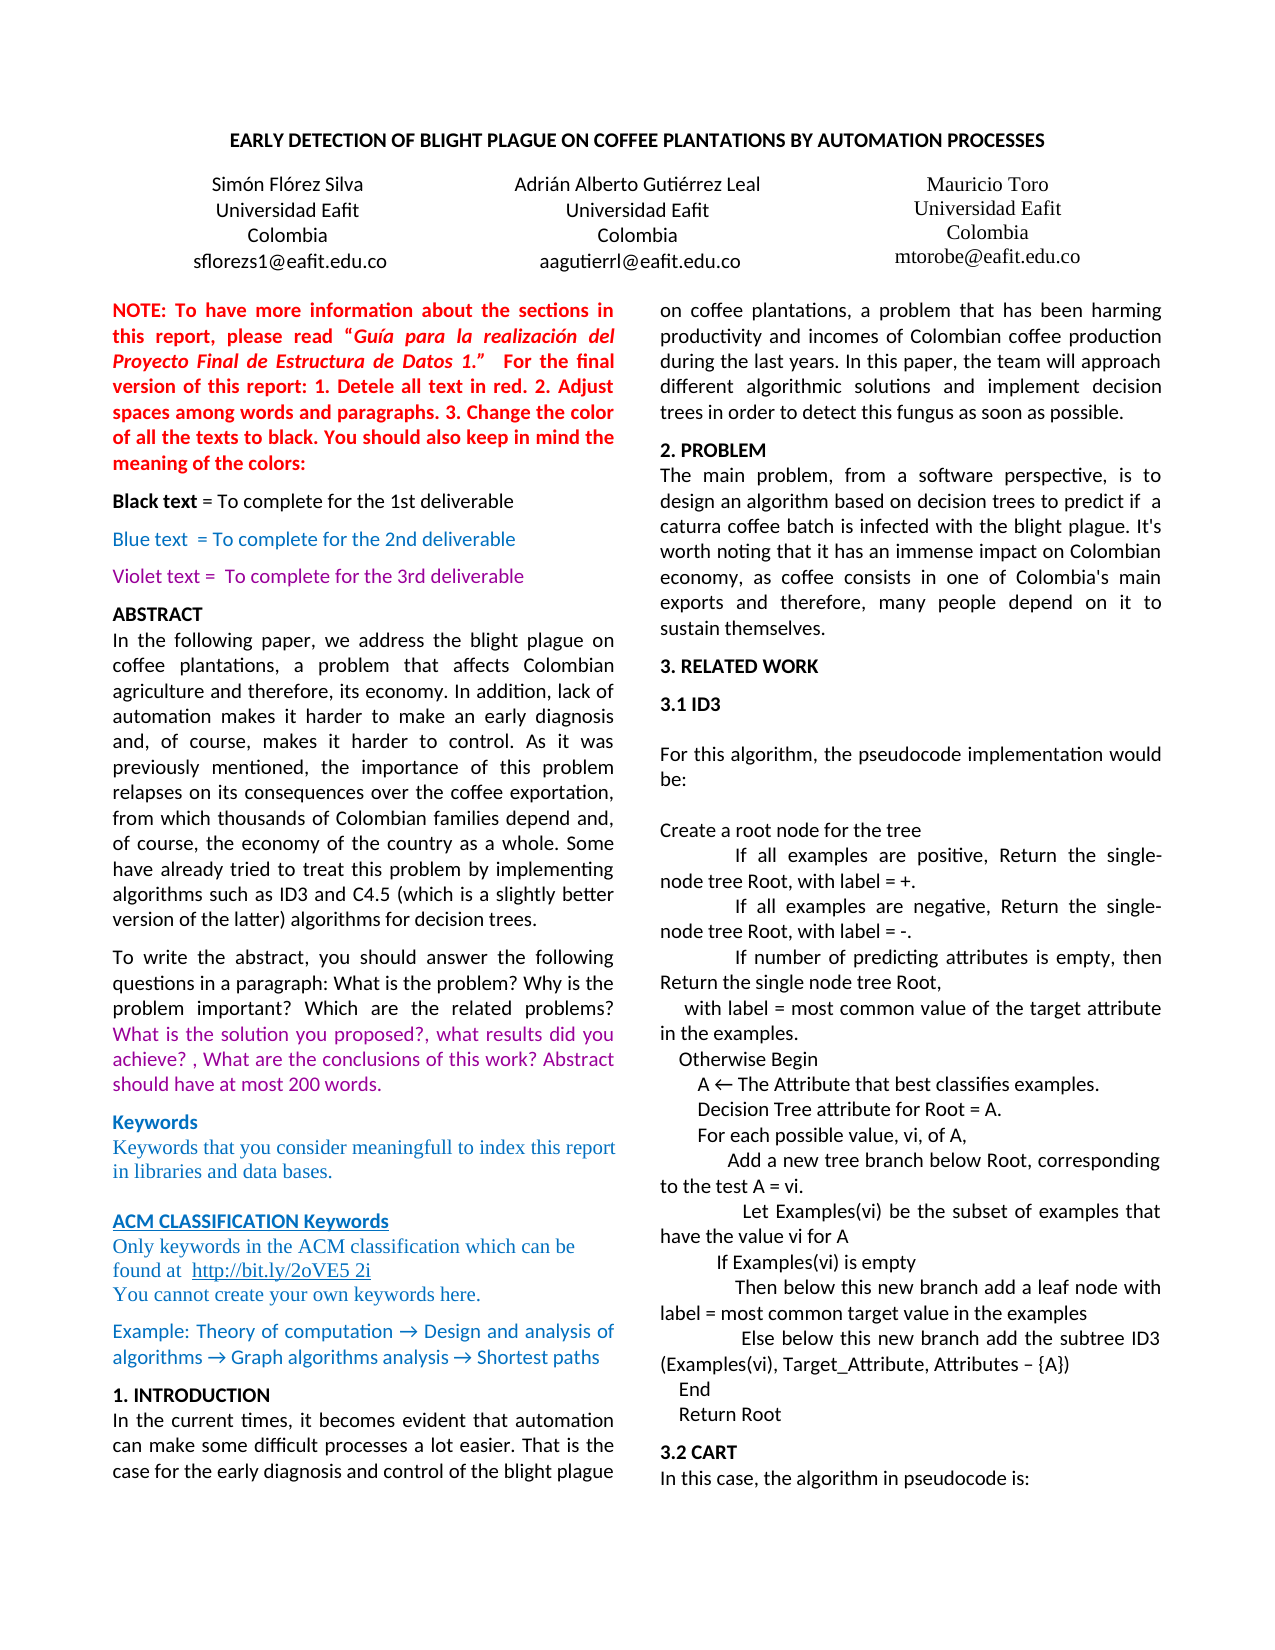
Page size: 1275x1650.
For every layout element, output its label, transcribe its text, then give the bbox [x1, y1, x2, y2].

text Otherwise Begin [660, 1046, 1162, 1071]
text Let Examples(vi) be the subset of examples that have the value vi for A [660, 1198, 1162, 1249]
text For this algorithm, the pseudocode implementation would be: [660, 741, 1162, 792]
text on coffee plantations, a problem that has been harming productivity and incomes of Colombian coffee production during the last years. In this paper, the team will approach different algorithmic solutions and implement decision trees in order to detect this fungus as soon as possible. [660, 297, 1162, 424]
table_header Simón Flórez Silva Universidad Eafit Colombia sflorezs1@eafit.edu.co [113, 172, 462, 297]
text EARLY DETECTION OF BLIGHT PLAGUE ON COFFEE PLANTATIONS BY AUTOMATION PROCESSES [112, 127, 1162, 153]
table_header Keywords that you consider meaningfull to index this report in libraries and data bases. [101, 1135, 638, 1183]
text Blue text = To complete for the 2nd deliverable [112, 526, 615, 551]
text In the current times, it becomes evident that automation can make some difficult processes a lot easier. That is the case for the early diagnosis and control of the blight plague [112, 1407, 615, 1483]
subtitle 3.2 CART [660, 1439, 1162, 1465]
text Violet text = To complete for the 3rd deliverable [112, 564, 615, 589]
text For each possible value, vi, of A, [660, 1122, 1162, 1147]
table_header Only keywords in the ACM classification which can be found at http://bit.ly/2oVE5 2i You cannot create your own keywords here. [101, 1234, 638, 1306]
text A ← The Attribute that best classifies examples. [660, 1071, 1162, 1097]
subtitle 2. PROBLEM [660, 437, 1162, 462]
text If all examples are negative, Return the single-node tree Root, with label = -. [660, 893, 1162, 944]
subtitle Example: Theory of computation → Design and analysis of algorithms → Graph algorithms analysis → Shortest paths [112, 1318, 615, 1369]
text with label = most common value of the target attribute in the examples. [660, 995, 1162, 1046]
text NOTE: To have more information about the sections in this report, please read “Guía para la realización del Proyecto Final de Estructura de Datos 1.” For the final version of this report: 1. Detele all text in red. 2. Adjust spaces among words and paragraphs. 3. Change the color of all the texts to black. You should also keep in mind the meaning of the colors: [112, 297, 615, 475]
text In this case, the algorithm in pseudocode is: [660, 1465, 1162, 1490]
text Then below this new branch add a leaf node with label = most common target value in the examples [660, 1274, 1162, 1325]
subtitle 3.1 ID3 [660, 691, 1162, 716]
text Create a root node for the tree [660, 817, 1162, 842]
text Black text = To complete for the 1st deliverable [112, 488, 615, 513]
text If Examples(vi) is empty [660, 1249, 1162, 1274]
text To write the abstract, you should answer the following questions in a paragraph: What is the problem? Why is the problem important? Which are the related problems? What is the solution you proposed?, what results did you achieve? , What are the conclusions of this work? Abstract should have at most 200 words. [112, 944, 615, 1097]
text Else below this new branch add the subtree ID3 (Examples(vi), Target_Attribute, Attributes – {A}) [660, 1325, 1162, 1376]
text In the following paper, we address the blight plague on coffee plantations, a problem that affects Colombian agriculture and therefore, its economy. In addition, lack of automation makes it harder to make an early diagnosis and, of course, makes it harder to control. As it was previously mentioned, the importance of this problem relapses on its consequences over the coffee exportation, from which thousands of Colombian families depend and, of course, the economy of the country as a whole. Some have already tried to treat this problem by implementing algorithms such as ID3 and C4.5 (which is a slightly better version of the latter) algorithms for decision trees. [112, 627, 615, 932]
text Add a new tree branch below Root, corresponding to the test A = vi. [660, 1147, 1162, 1198]
subtitle 3. RELATED WORK [660, 653, 1162, 678]
subtitle Keywords [112, 1109, 615, 1135]
table_header Adrián Alberto Gutiérrez Leal Universidad Eafit Colombia aagutierrl@eafit.edu.co [463, 172, 812, 297]
subtitle ACM CLASSIFICATION Keywords [112, 1208, 615, 1234]
text End [660, 1376, 1162, 1402]
text The main problem, from a software perspective, is to design an algorithm based on decision trees to predict if a caturra coffee batch is infected with the blight plague. It's worth noting that it has an immense impact on Colombian economy, as coffee consists in one of Colombia's main exports and therefore, many people depend on it to sustain themselves. [660, 462, 1162, 640]
subtitle 1. INTRODUCTION [112, 1382, 615, 1407]
text If all examples are positive, Return the single-node tree Root, with label = +. [660, 842, 1162, 893]
text Decision Tree attribute for Root = A. [660, 1097, 1162, 1122]
table_header Mauricio Toro Universidad Eafit Colombia mtorobe@eafit.edu.co [813, 172, 1162, 297]
subtitle ABSTRACT [112, 602, 615, 627]
text Return Root [660, 1402, 1162, 1427]
text If number of predicting attributes is empty, then Return the single node tree Root, [660, 944, 1162, 995]
